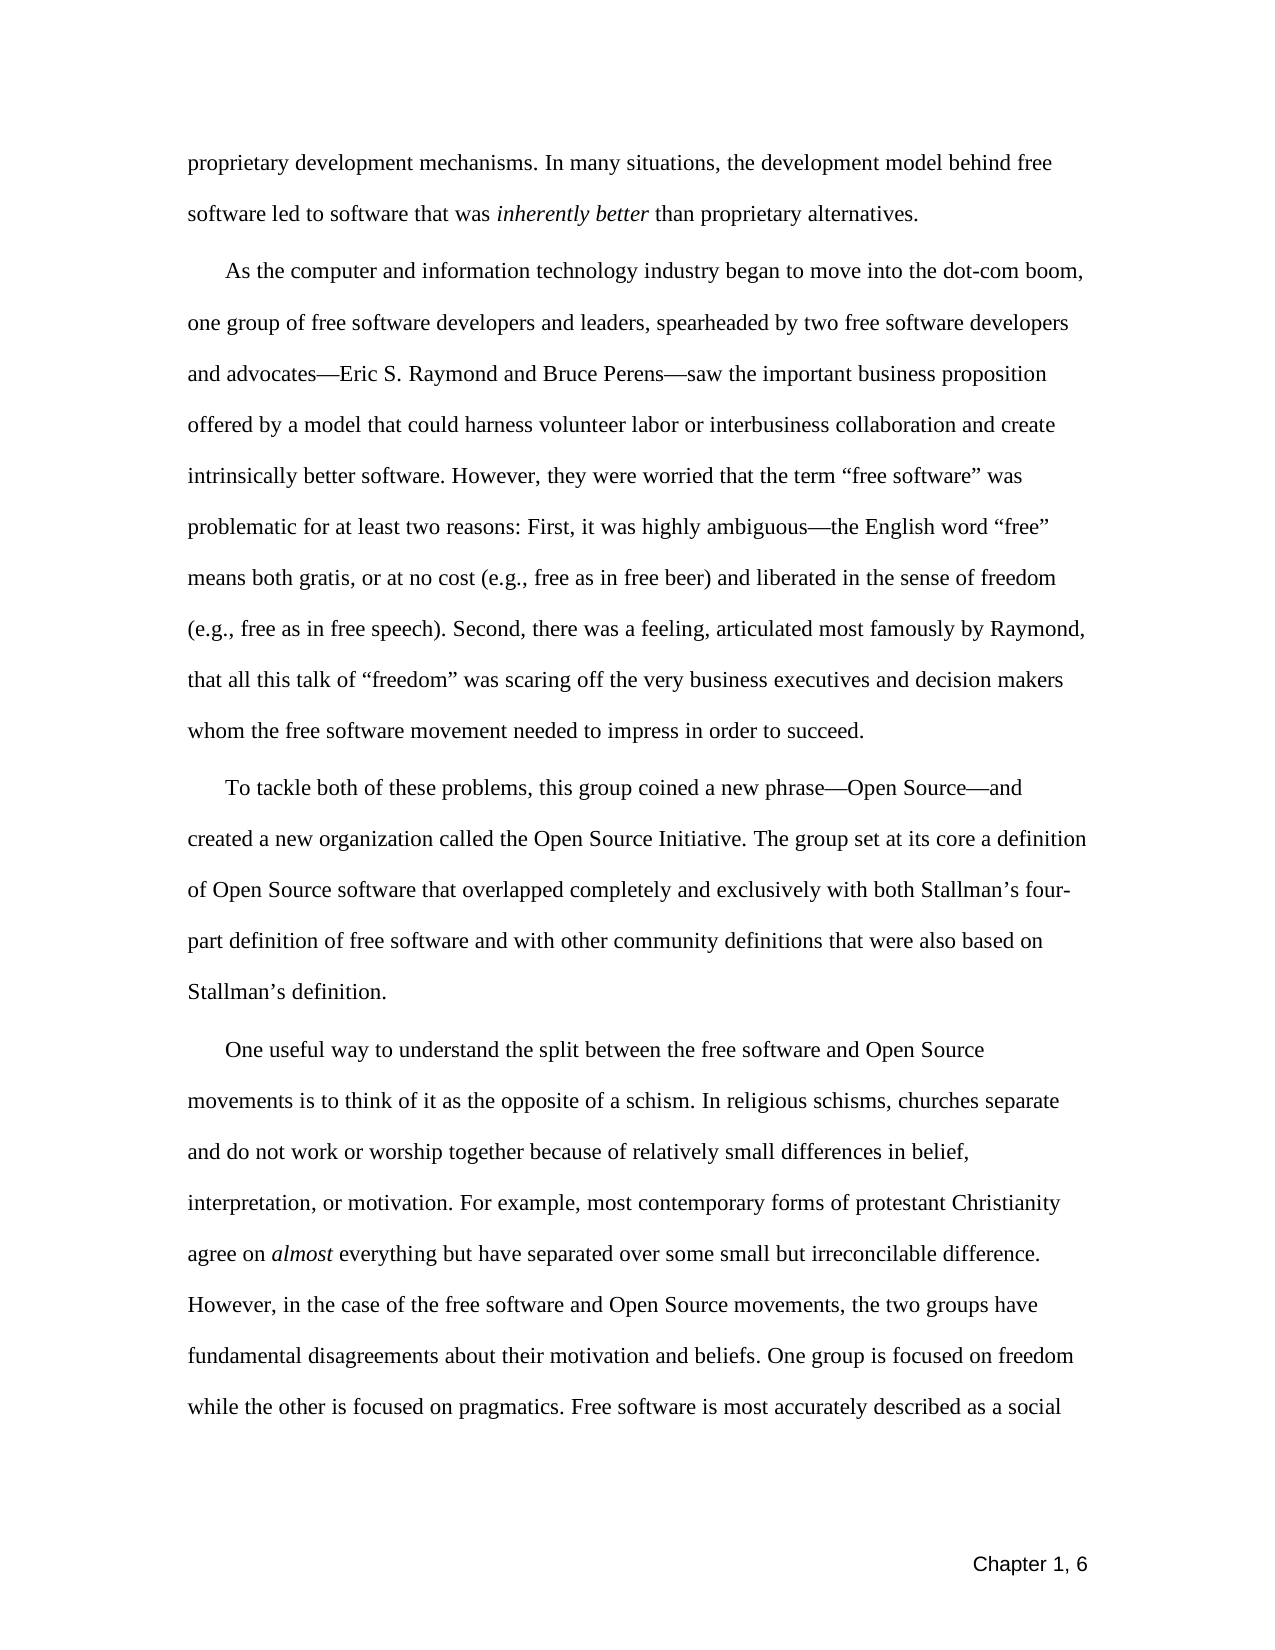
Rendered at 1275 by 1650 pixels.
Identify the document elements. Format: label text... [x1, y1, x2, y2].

text To tackle both of these problems, this group coined a new phrase—Open Source—and created a new organization called the Open Source Initiative. The group set at its core a definition of Open Source software that overlapped completely and exclusively with both Stallman’s four-part definition of free software and with other community definitions that were also based on Stallman’s definition. [187, 775, 1087, 1005]
text proprietary development mechanisms. In many situations, the development model behind free software led to software that was inherently better than proprietary alternatives. [187, 150, 1087, 227]
text As the computer and information technology industry began to move into the dot-com boom, one group of free software developers and leaders, spearheaded by two free software developers and advocates—Eric S. Raymond and Bruce Perens—saw the important business proposition offered by a model that could harness volunteer labor or interbusiness collaboration and create intrinsically better software. However, they were worried that the term “free software” was problematic for at least two reasons: First, it was highly ambiguous—the English word “free” means both gratis, or at no cost (e.g., free as in free beer) and liberated in the sense of freedom (e.g., free as in free speech). Second, there was a feeling, articulated most famously by Raymond, that all this talk of “freedom” was scaring off the very business executives and decision makers whom the free software movement needed to impress in order to succeed. [187, 258, 1087, 743]
text One useful way to understand the split between the free software and Open Source movements is to think of it as the opposite of a schism. In religious schisms, churches separate and do not work or worship together because of relatively small differences in belief, interpretation, or motivation. For example, most contemporary forms of protestant Christianity agree on almost everything but have separated over some small but irreconcilable difference. However, in the case of the free software and Open Source movements, the two groups have fundamental disagreements about their motivation and beliefs. One group is focused on freedom while the other is focused on pragmatics. Free software is most accurately described as a social [187, 1036, 1087, 1419]
